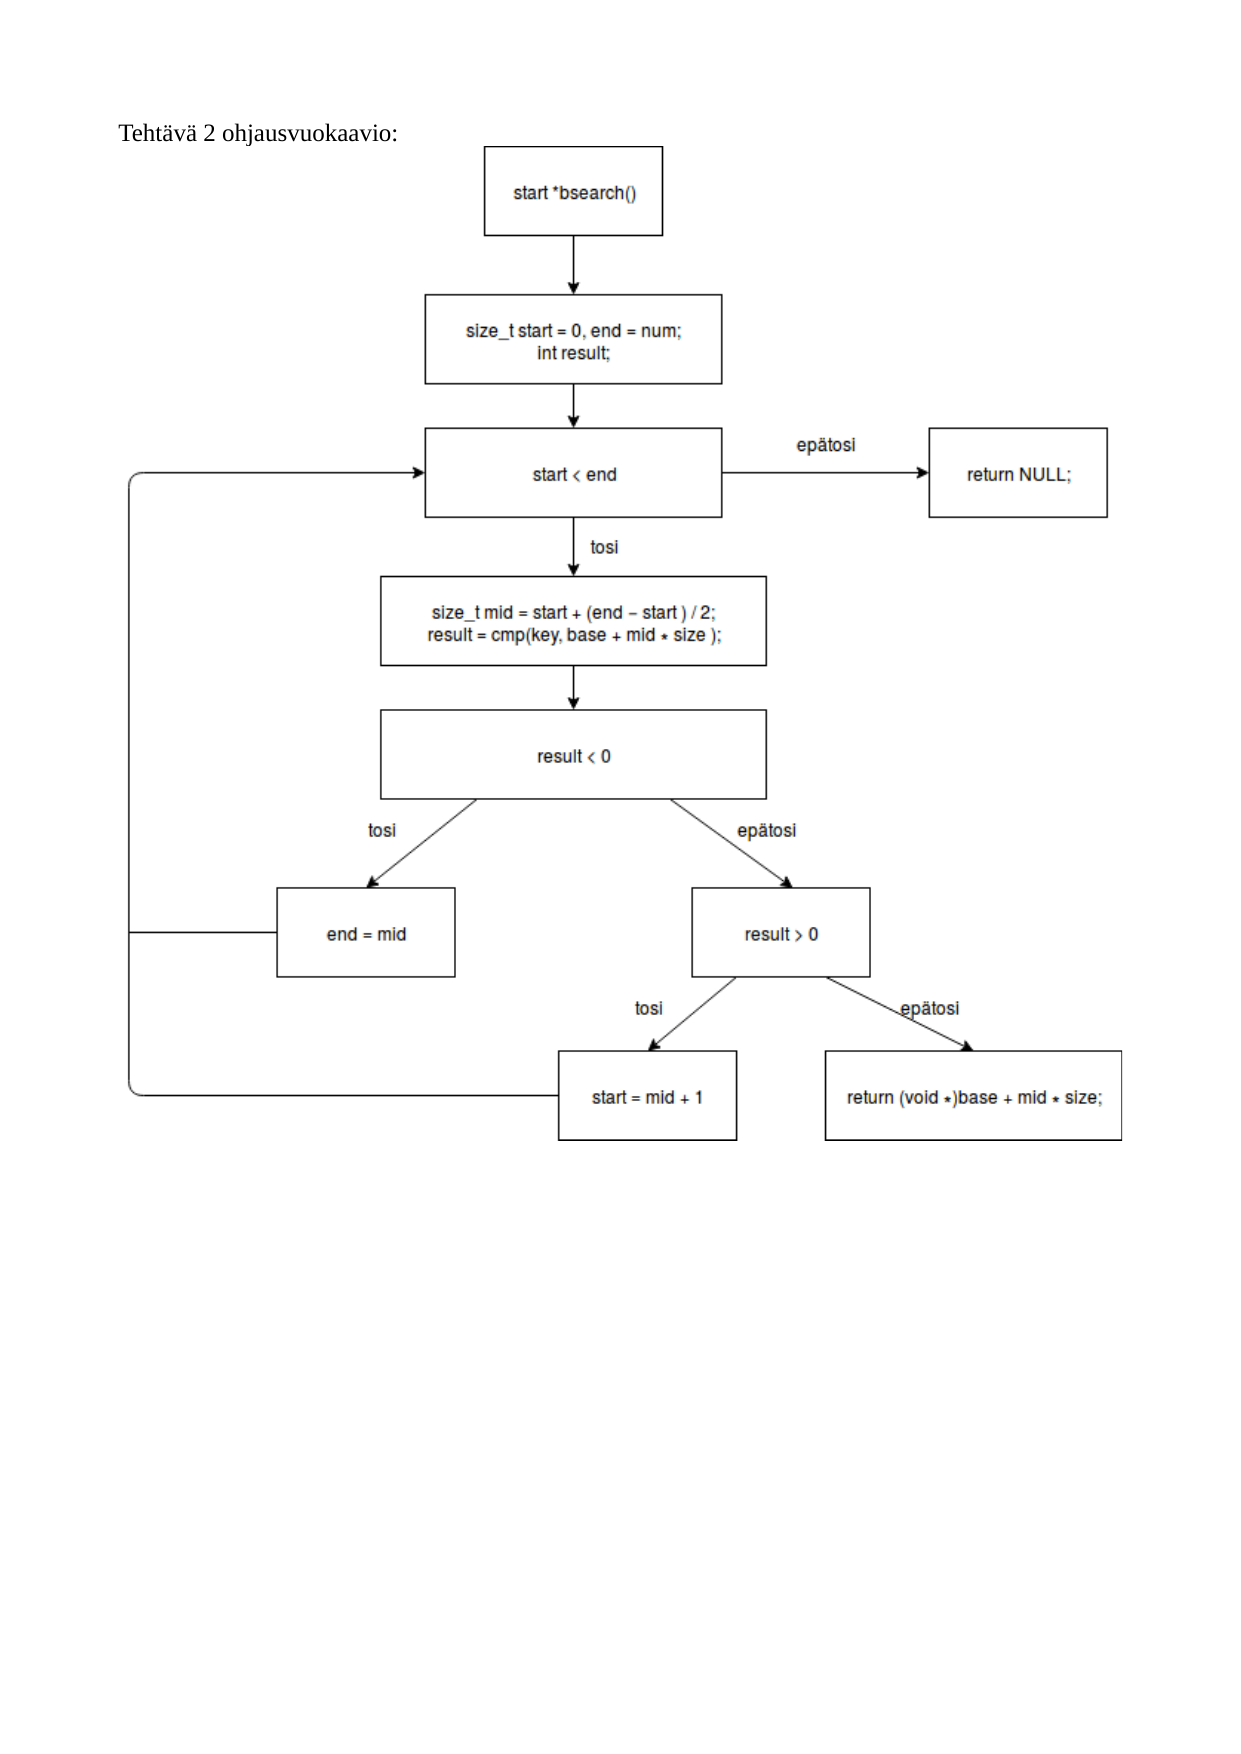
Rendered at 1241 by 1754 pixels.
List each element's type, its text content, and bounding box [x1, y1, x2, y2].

text Tehtävä 2 ohjausvuokaavio: [118, 118, 1122, 146]
picture [118, 146, 1123, 1141]
